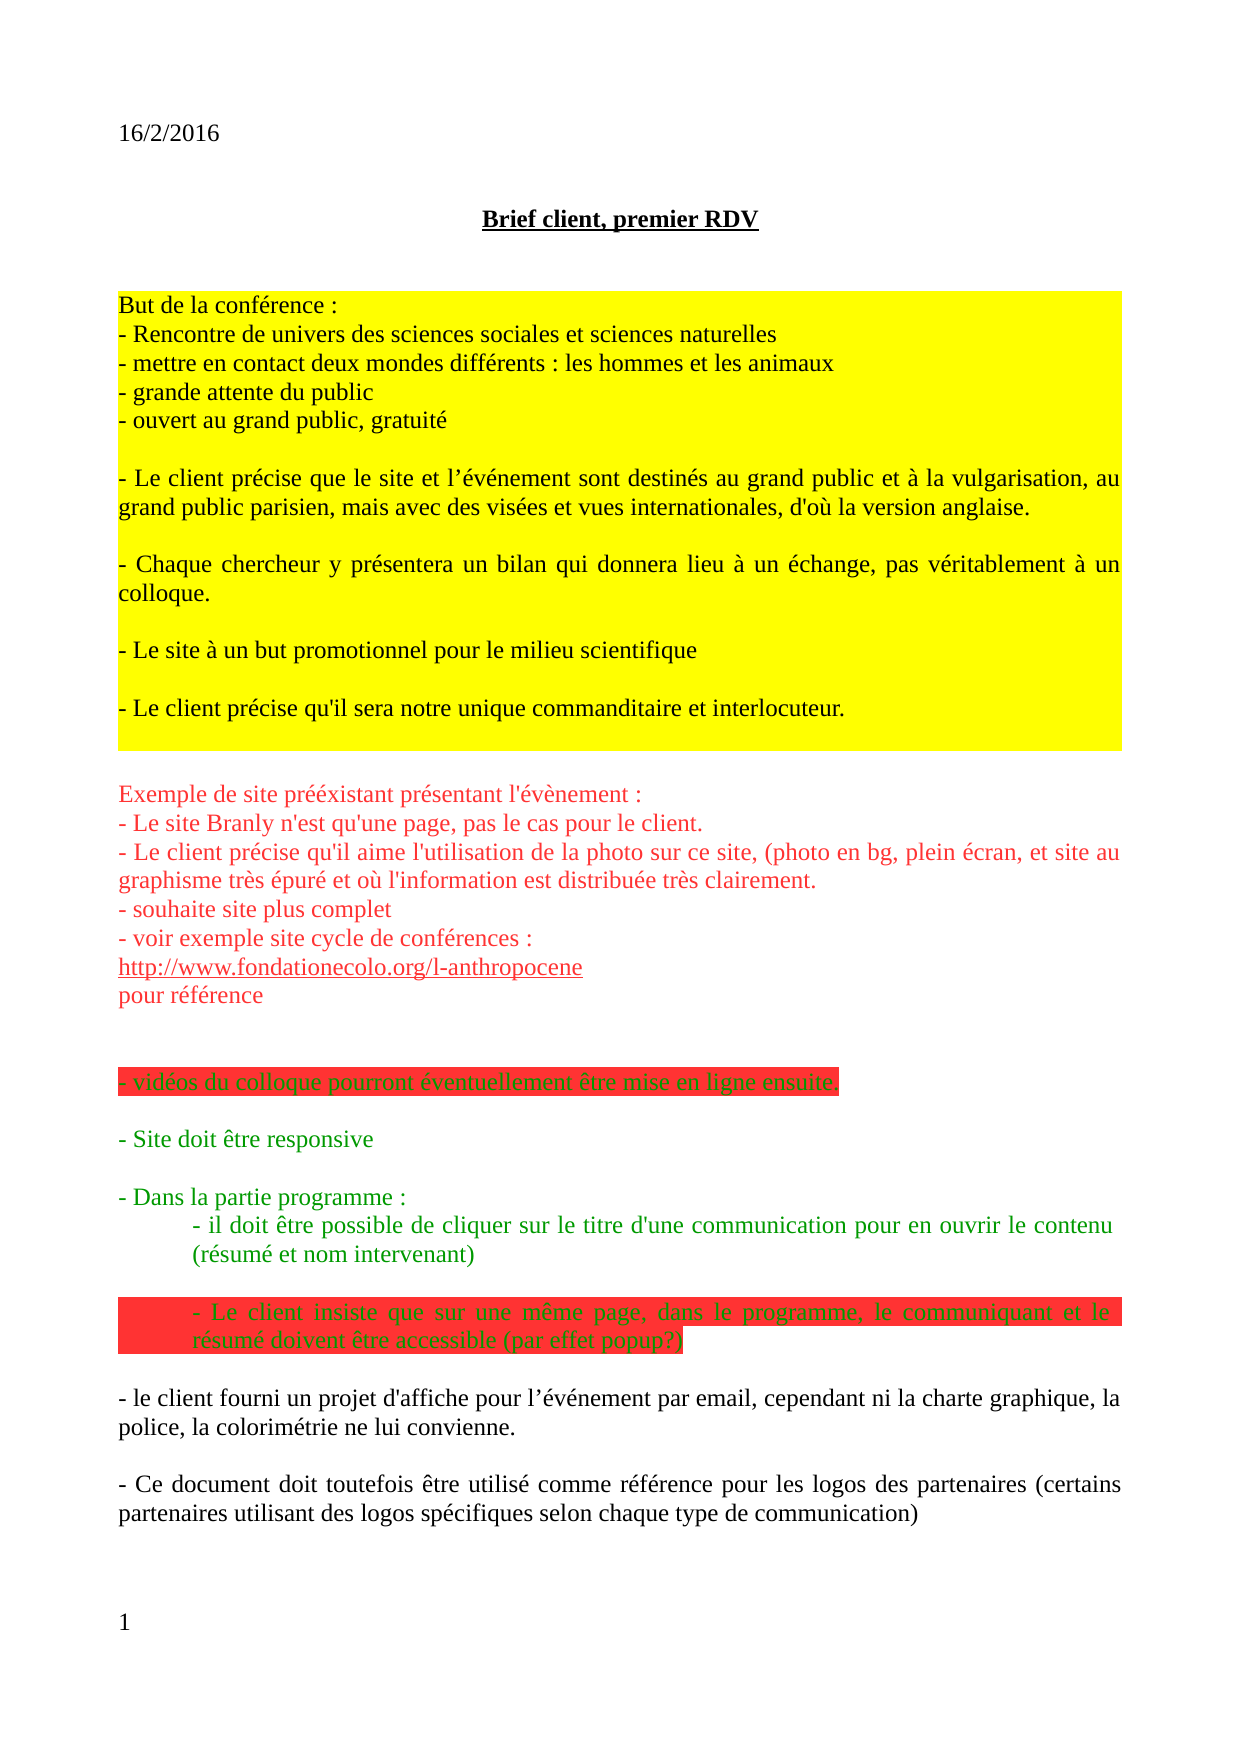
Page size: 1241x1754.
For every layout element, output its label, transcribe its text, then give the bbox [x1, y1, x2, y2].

text But de la conférence : [118, 291, 1122, 319]
text - Le site Branly n'est qu'une page, pas le cas pour le client. [118, 808, 1122, 837]
text - voir exemple site cycle de conférences : [118, 923, 1122, 952]
text Brief client, premier RDV [118, 204, 1122, 233]
text - Le client précise qu'il sera notre unique commanditaire et interlocuteur. [118, 693, 1122, 722]
text - ouvert au grand public, gratuité [118, 406, 1122, 434]
text - le client fourni un projet d'affiche pour l’événement par email, cependant ni la charte graphique, la police, la colorimétrie ne lui convienne. [118, 1383, 1122, 1441]
text - Le client précise que le site et l’événement sont destinés au grand public et à la vulgarisation, au grand public parisien, mais avec des visées et vues internationales, d'où la version anglaise. [118, 463, 1122, 521]
text - Chaque chercheur y présentera un bilan qui donnera lieu à un échange, pas véritablement à un colloque. [118, 549, 1122, 607]
text 16/2/2016 [118, 118, 1122, 147]
text http://www.fondationecolo.org/l-anthropocene [118, 952, 1122, 981]
text pour référence [118, 981, 1122, 1009]
text - Site doit être responsive [118, 1124, 1122, 1153]
text - Le client insiste que sur une même page, dans le programme, le communiquant et le résumé doivent être accessible (par effet popup?) [118, 1297, 1122, 1354]
text - souhaite site plus complet [118, 894, 1122, 923]
text - Ce document doit toutefois être utilisé comme référence pour les logos des partenaires (certains partenaires utilisant des logos spécifiques selon chaque type de communication) [118, 1469, 1122, 1527]
text - Dans la partie programme : [118, 1182, 1122, 1211]
text Exemple de site prééxistant présentant l'évènement : [118, 779, 1122, 808]
text - Rencontre de univers des sciences sociales et sciences naturelles [118, 319, 1122, 348]
text - mettre en contact deux mondes différents : les hommes et les animaux [118, 348, 1122, 377]
text - grande attente du public [118, 377, 1122, 406]
text - il doit être possible de cliquer sur le titre d'une communication pour en ouvrir le contenu (résumé et nom intervenant) [118, 1211, 1122, 1268]
text - vidéos du colloque pourront éventuellement être mise en ligne ensuite. [118, 1067, 1122, 1096]
text - Le client précise qu'il aime l'utilisation de la photo sur ce site, (photo en bg, plein écran, et site au graphisme très épuré et où l'information est distribuée très clairement. [118, 837, 1122, 894]
text - Le site à un but promotionnel pour le milieu scientifique [118, 636, 1122, 664]
